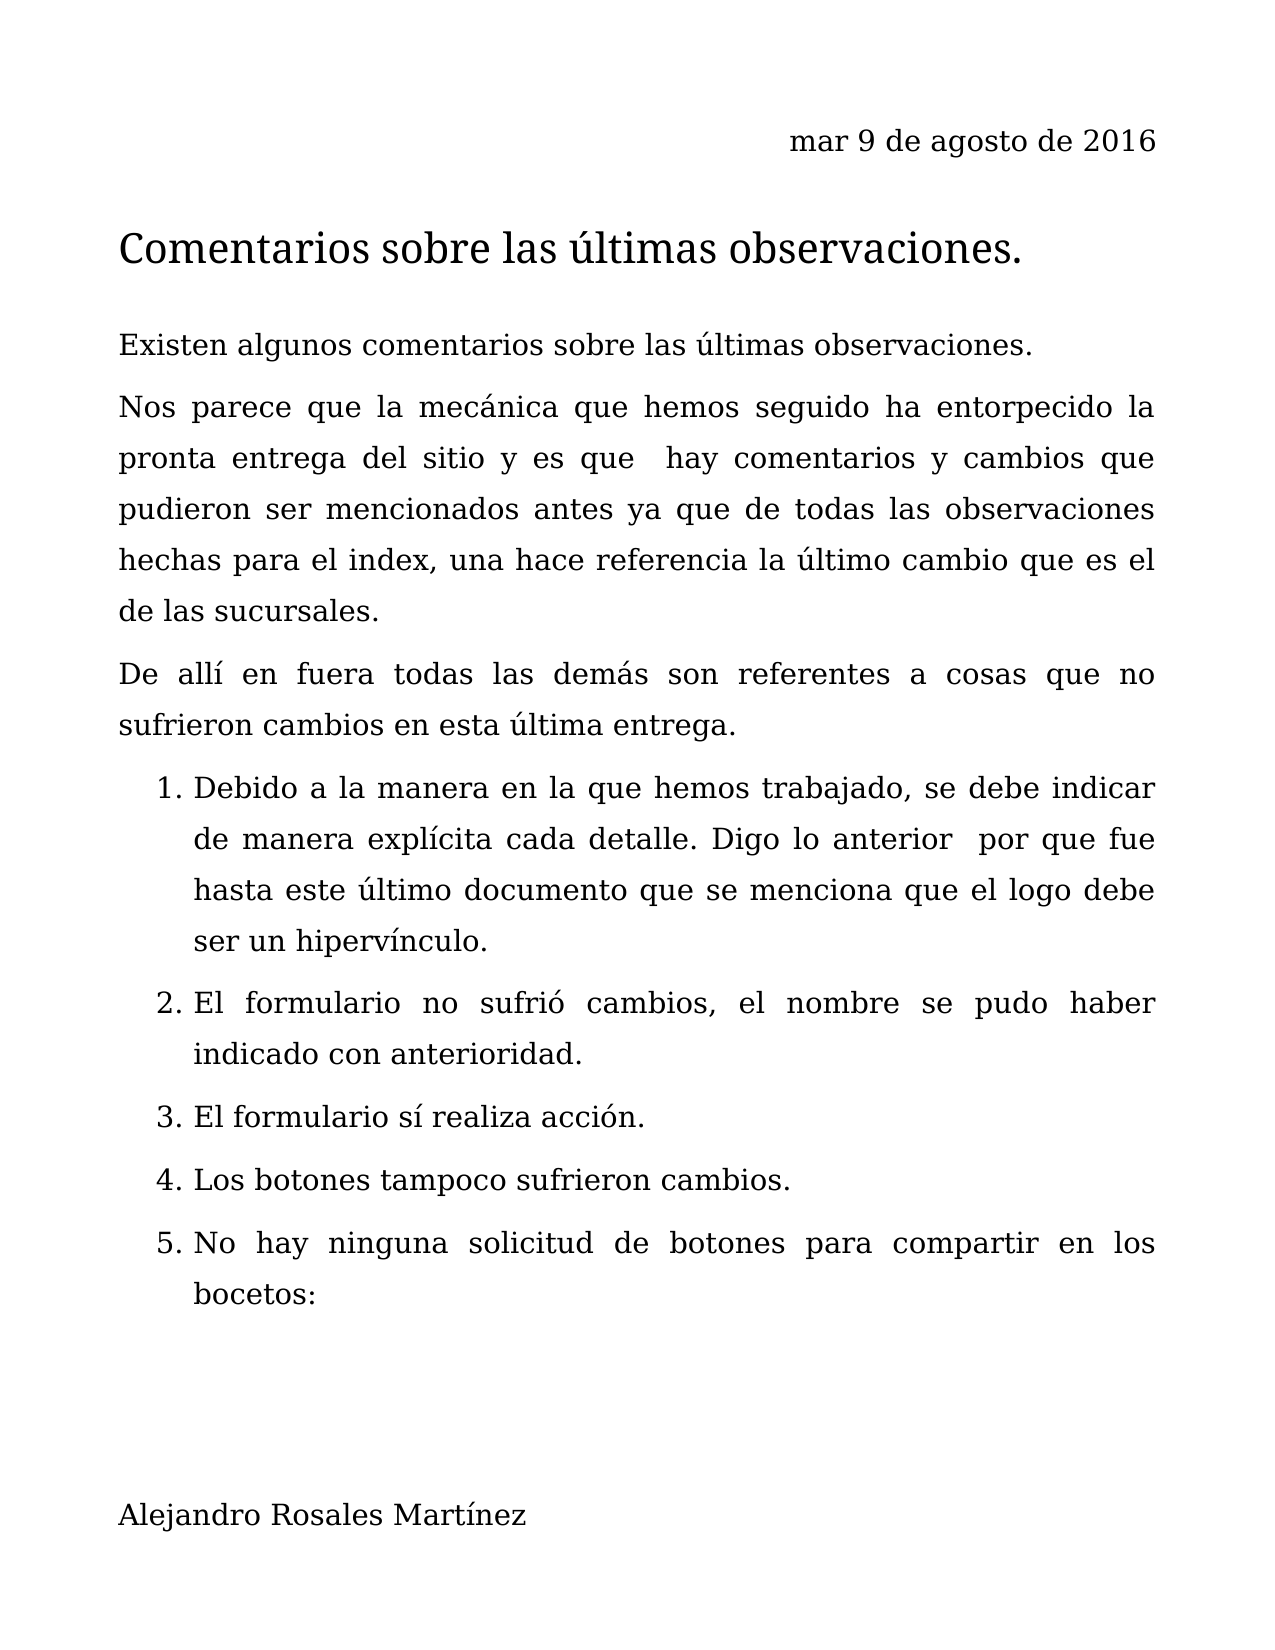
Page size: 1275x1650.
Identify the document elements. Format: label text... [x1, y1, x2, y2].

text De allí en fuera todas las demás son referentes a cosas que no sufrieron cambios en esta última entrega. [118, 657, 1157, 742]
list Debido a la manera en la que hemos trabajado, se debe indicar de manera explícita cada detalle. Digo lo anterior por que fue hasta este último documento que se menciona que el logo debe ser un hipervínculo. [156, 771, 1157, 958]
list El formulario sí realiza acción. [156, 1100, 1157, 1134]
list El formulario no sufrió cambios, el nombre se pudo haber indicado con anterioridad. [156, 987, 1157, 1072]
text Nos parece que la mecánica que hemos seguido ha entorpecido la pronta entrega del sitio y es que hay comentarios y cambios que pudieron ser mencionados antes ya que de todas las observaciones hechas para el index, una hace referencia la último cambio que es el de las sucursales. [118, 391, 1157, 628]
list No hay ninguna solicitud de botones para compartir en los bocetos: [156, 1226, 1157, 1311]
text Existen algunos comentarios sobre las últimas observaciones. [118, 328, 1157, 362]
subtitle Comentarios sobre las últimas observaciones. [118, 218, 1157, 275]
list Los botones tampoco sufrieron cambios. [156, 1163, 1157, 1197]
